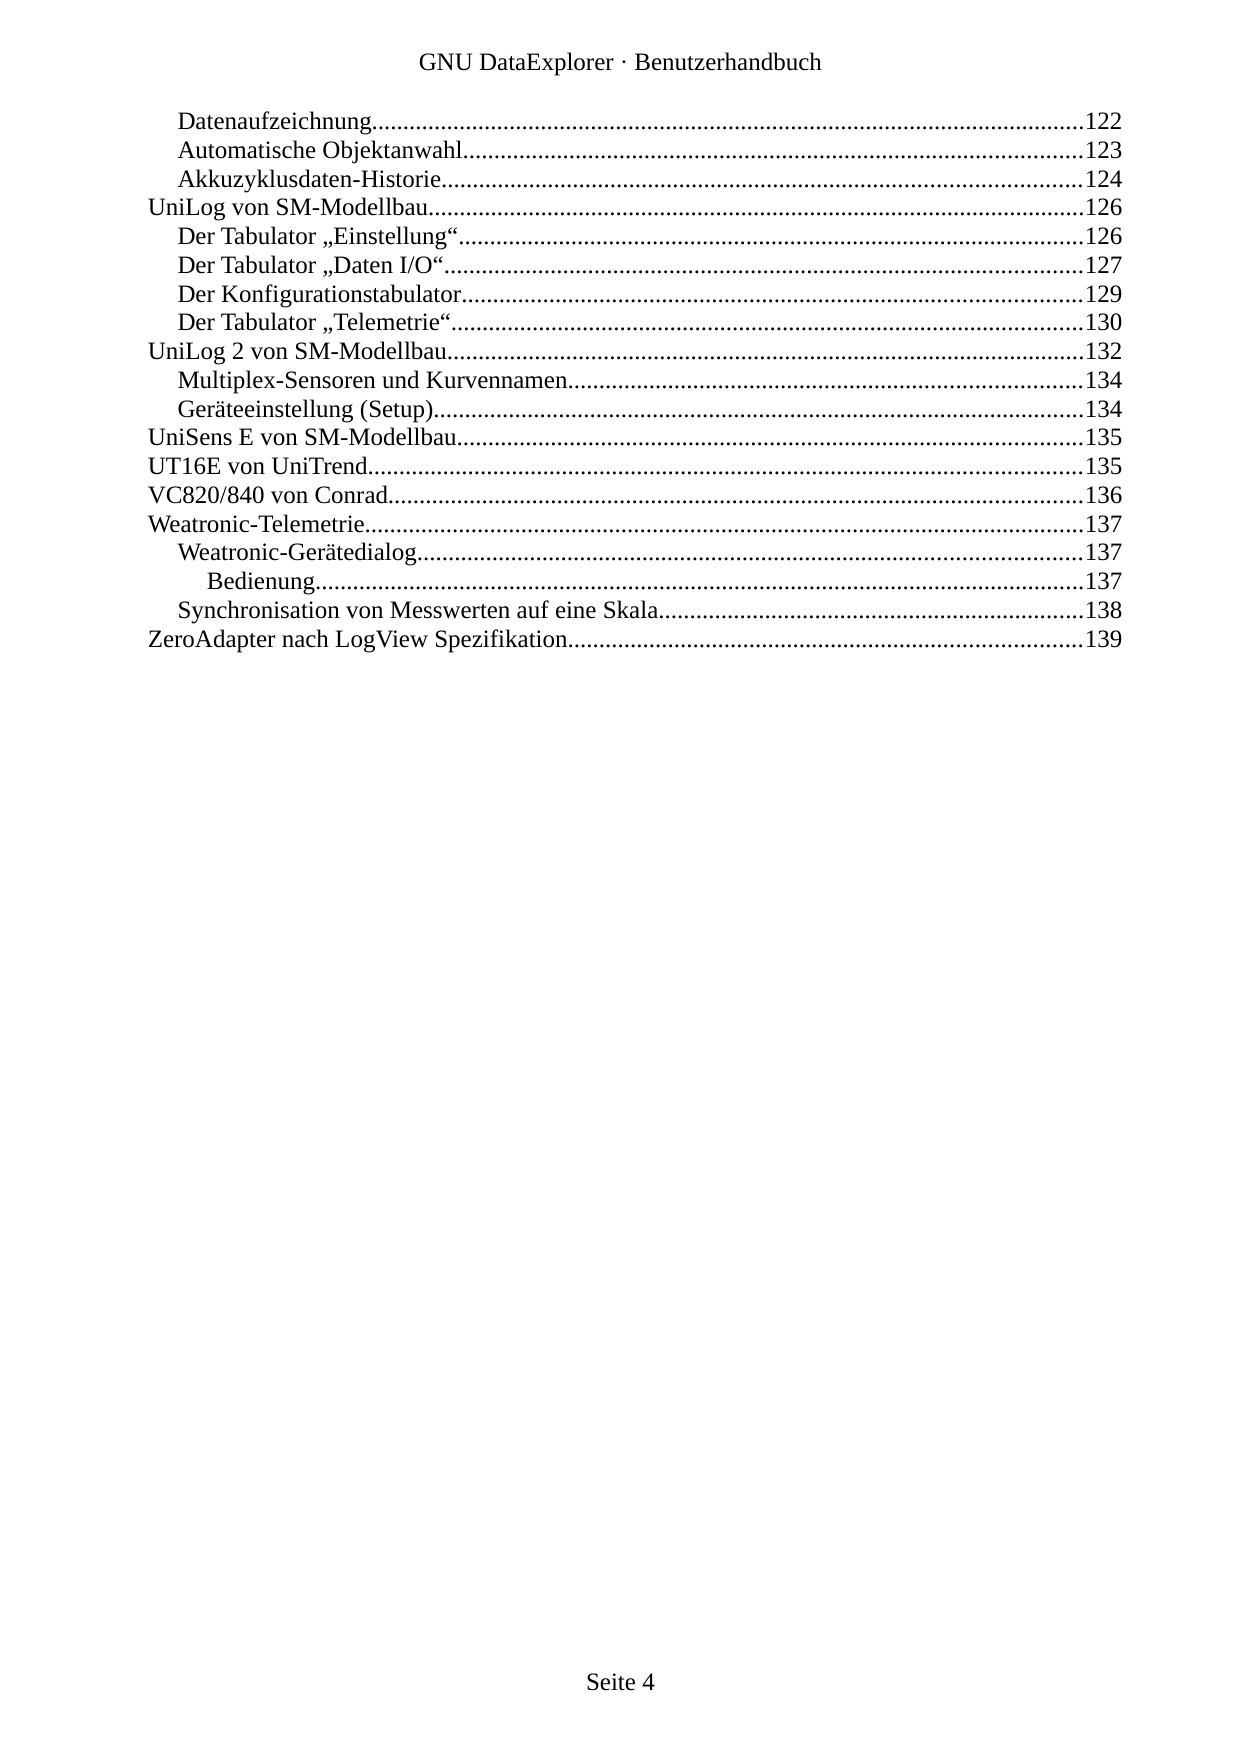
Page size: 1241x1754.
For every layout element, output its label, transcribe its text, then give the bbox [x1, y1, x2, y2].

text Der Tabulator „Daten I/O“ 127 [118, 250, 1122, 279]
text Geräteeinstellung (Setup) 134 [118, 394, 1122, 422]
text UniSens E von SM-Modellbau 135 [118, 422, 1122, 451]
text Multiplex-Sensoren und Kurvennamen 134 [118, 365, 1122, 394]
text Der Tabulator „Einstellung“ 126 [118, 221, 1122, 250]
text Automatische Objektanwahl 123 [118, 135, 1122, 164]
text Weatronic-Telemetrie 137 [118, 509, 1122, 537]
text VC820/840 von Conrad 136 [118, 480, 1122, 509]
text Weatronic-Gerätedialog 137 [118, 537, 1122, 566]
text Datenaufzeichnung 122 [118, 106, 1122, 135]
text UniLog 2 von SM-Modellbau 132 [118, 336, 1122, 365]
text Der Tabulator „Telemetrie“ 130 [118, 307, 1122, 336]
text Bedienung 137 [118, 566, 1122, 595]
text ZeroAdapter nach LogView Spezifikation 139 [118, 624, 1122, 652]
text UniLog von SM-Modellbau 126 [118, 192, 1122, 221]
text Der Konfigurationstabulator 129 [118, 279, 1122, 307]
text Akkuzyklusdaten-Historie 124 [118, 164, 1122, 192]
text Synchronisation von Messwerten auf eine Skala 138 [118, 595, 1122, 624]
text UT16E von UniTrend 135 [118, 451, 1122, 480]
